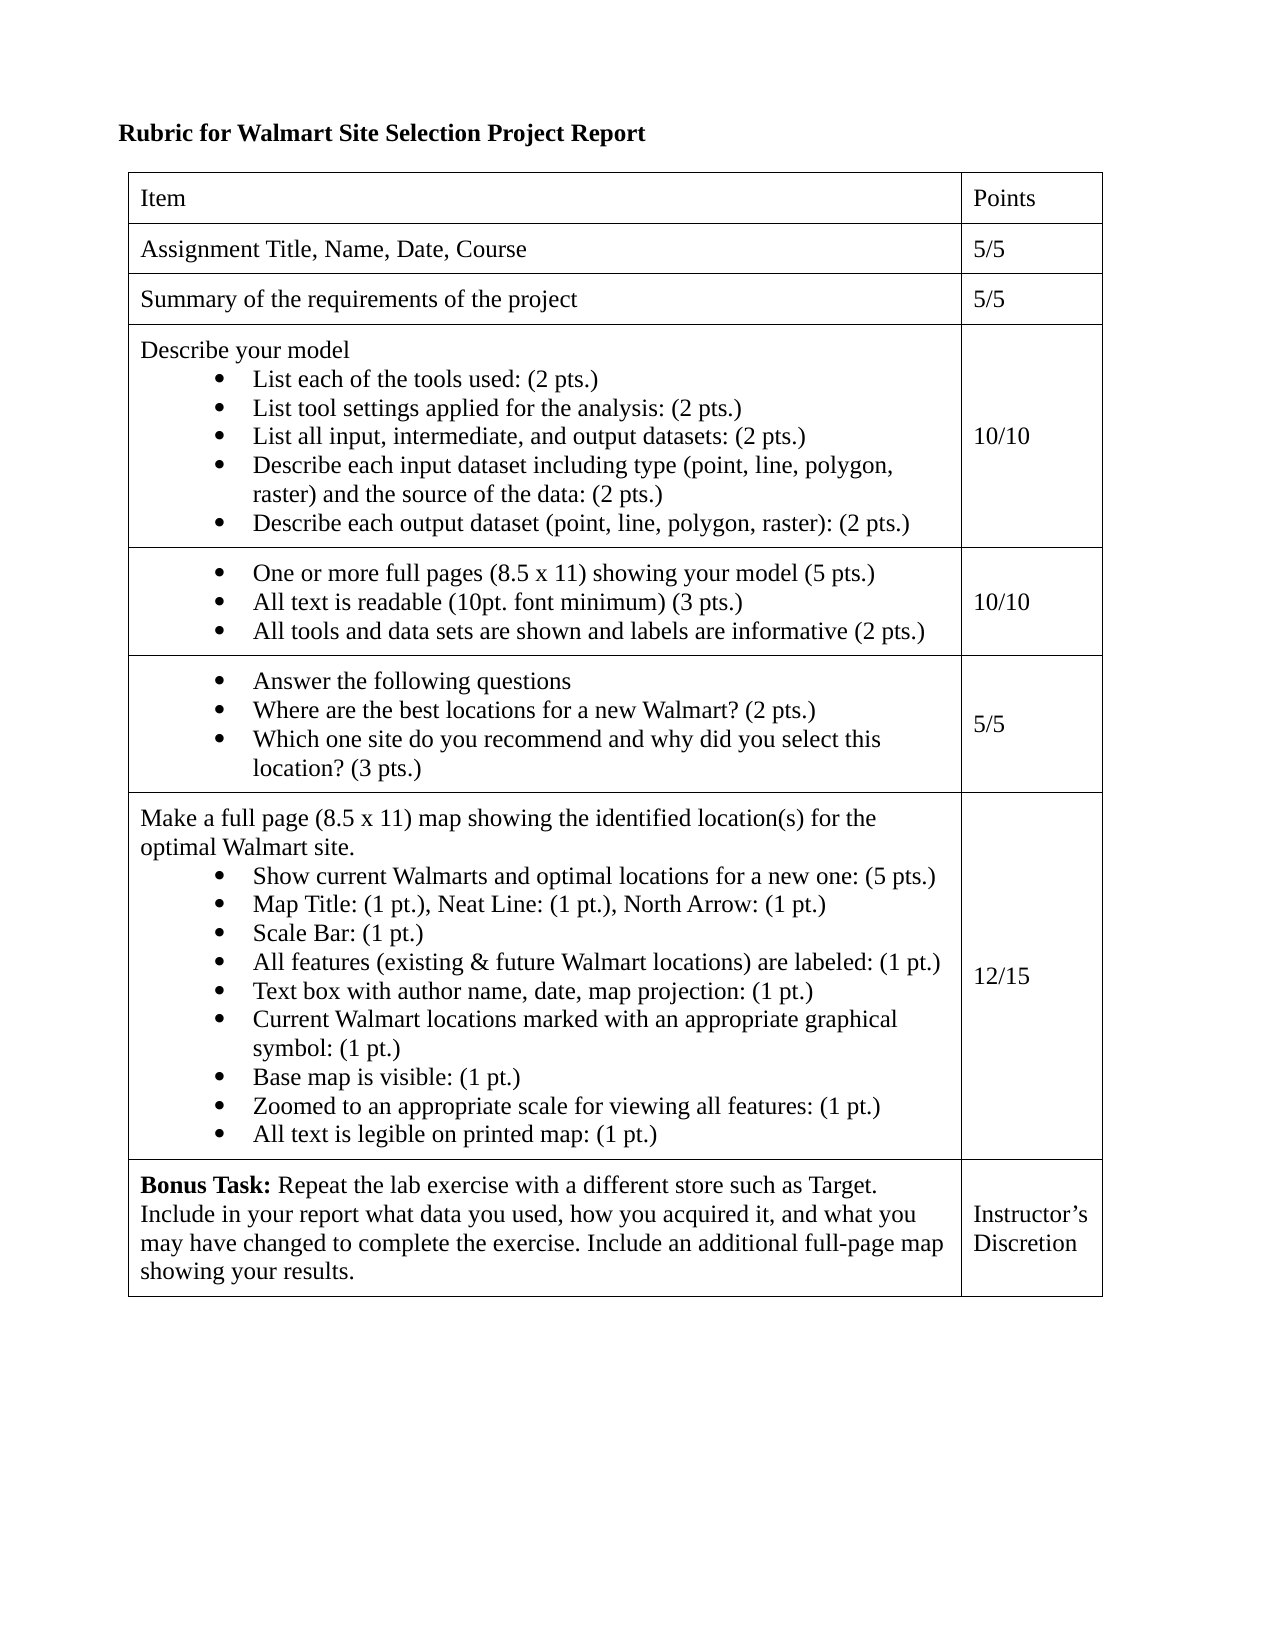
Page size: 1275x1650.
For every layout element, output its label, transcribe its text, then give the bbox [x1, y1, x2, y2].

table_cell Answer the following questions Where are the best locations for a new Walmart? (2 pts.) Which one site do you recommend and why did you select this location? (3 pts.) [129, 656, 961, 792]
table_cell Describe your model List each of the tools used: (2 pts.) List tool settings applied for the analysis: (2 pts.) List all input, intermediate, and output datasets: (2 pts.) Describe each input dataset including type (point, line, polygon, raster) and the source of the data: (2 pts.) Describe each output dataset (point, line, polygon, raster): (2 pts.) [129, 325, 961, 547]
table_cell Summary of the requirements of the project [129, 274, 961, 324]
table_header Points [962, 173, 1102, 222]
table_cell 5/5 [962, 224, 1102, 273]
table_cell 5/5 [962, 656, 1102, 792]
table_cell 5/5 [962, 274, 1102, 324]
table_cell Bonus Task: Repeat the lab exercise with a different store such as Target. Include in your report what data you used, how you acquired it, and what you may have changed to complete the exercise. Include an additional full-page map showing your results. [129, 1160, 961, 1296]
table_cell 12/15 [962, 793, 1102, 1159]
table_cell One or more full pages (8.5 x 11) showing your model (5 pts.) All text is readable (10pt. font minimum) (3 pts.) All tools and data sets are shown and labels are informative (2 pts.) [129, 548, 961, 655]
table_cell 10/10 [962, 548, 1102, 655]
subtitle Rubric for Walmart Site Selection Project Report [118, 118, 1157, 147]
table_cell Instructor’s Discretion [962, 1160, 1102, 1296]
table_header Item [129, 173, 961, 222]
table_cell 10/10 [962, 325, 1102, 547]
table_cell Assignment Title, Name, Date, Course [129, 224, 961, 273]
table_cell Make a full page (8.5 x 11) map showing the identified location(s) for the optimal Walmart site. Show current Walmarts and optimal locations for a new one: (5 pts.) Map Title: (1 pt.), Neat Line: (1 pt.), North Arrow: (1 pt.) Scale Bar: (1 pt.) All features (existing & future Walmart locations) are labeled: (1 pt.) Text box with author name, date, map projection: (1 pt.) Current Walmart locations marked with an appropriate graphical symbol: (1 pt.) Base map is visible: (1 pt.) Zoomed to an appropriate scale for viewing all features: (1 pt.) All text is legible on printed map: (1 pt.) [129, 793, 961, 1159]
